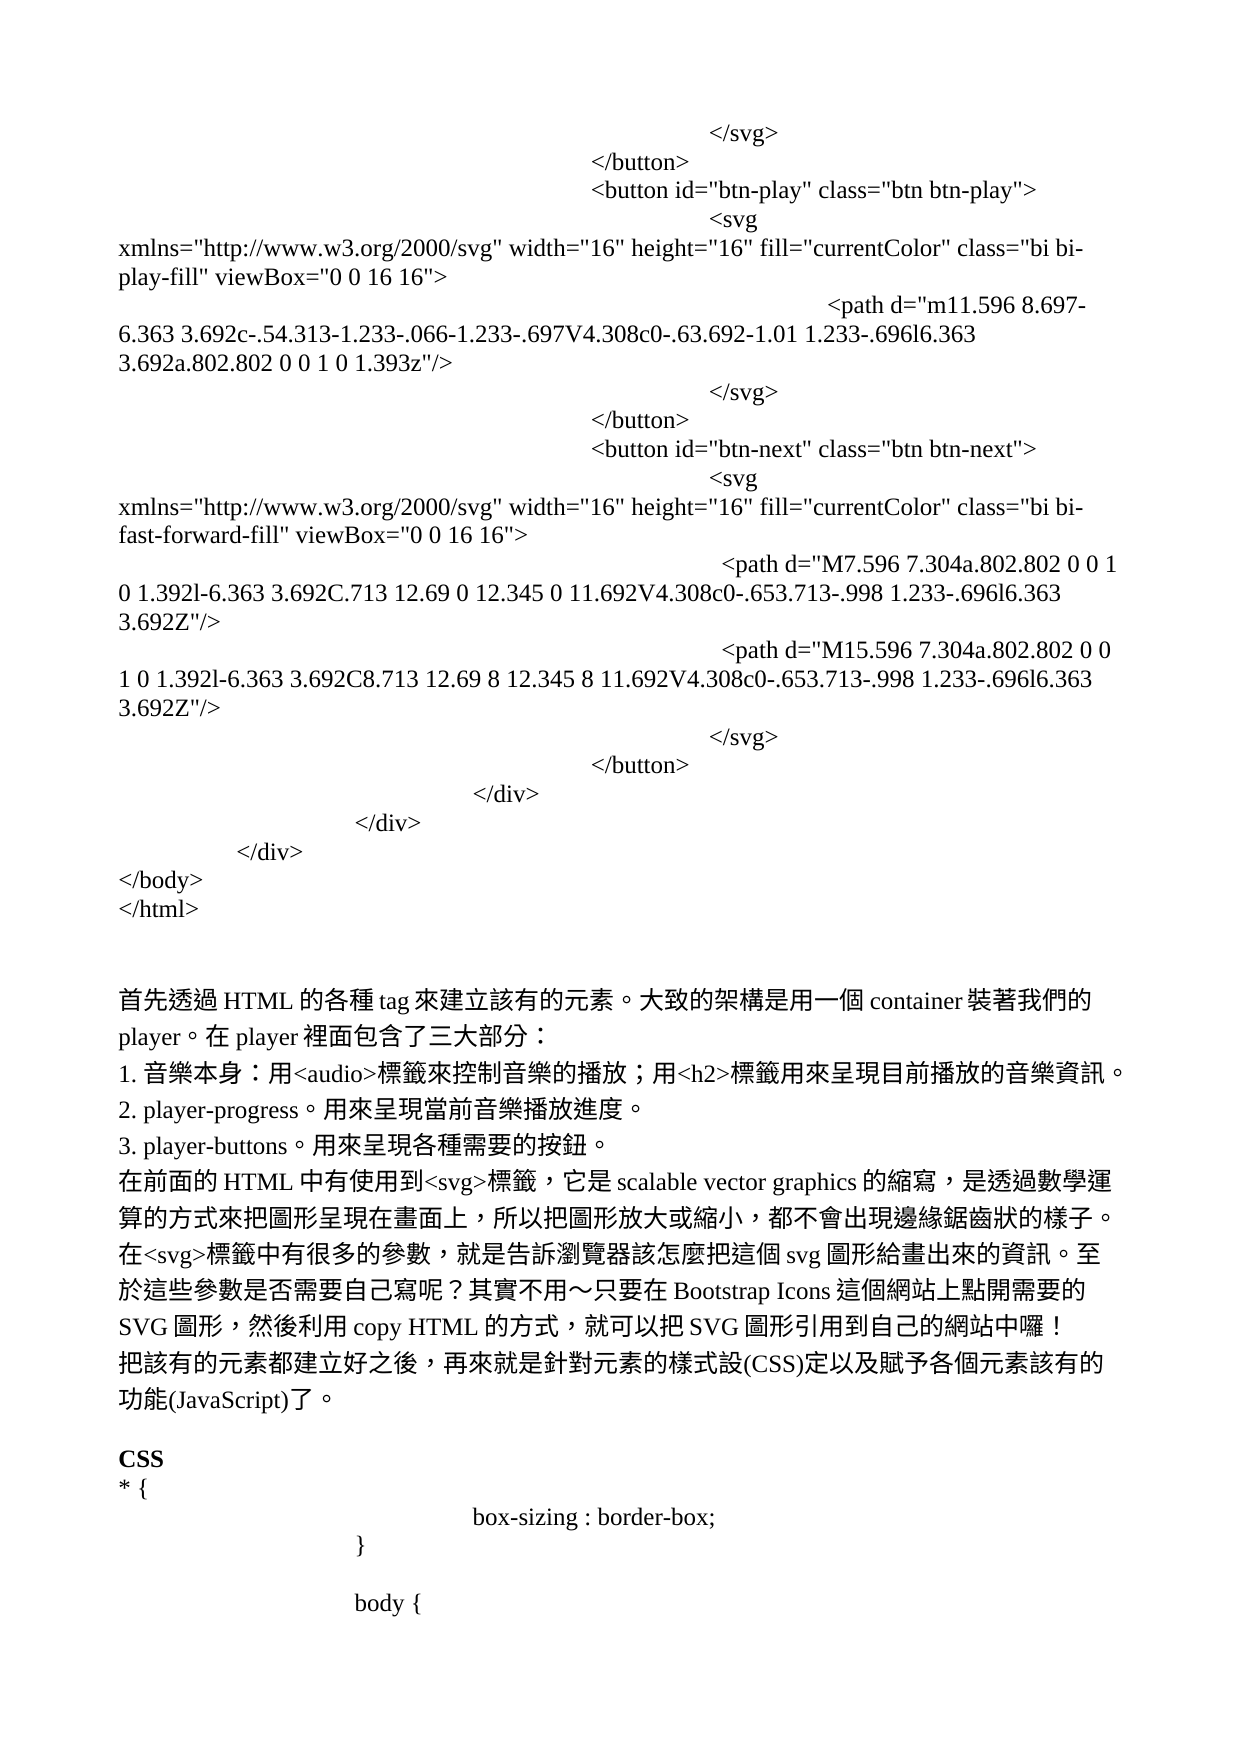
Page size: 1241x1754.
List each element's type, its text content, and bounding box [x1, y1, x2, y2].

text </button> [118, 751, 1122, 779]
text body { [118, 1588, 1122, 1617]
text CSS [118, 1444, 1122, 1473]
text </svg> [118, 377, 1122, 406]
text </div> [118, 837, 1122, 866]
text 把該有的元素都建立好之後，再來就是針對元素的樣式設(CSS)定以及賦予各個元素該有的功能(JavaScript)了。 [118, 1343, 1122, 1416]
text <path d="M15.596 7.304a.802.802 0 0 1 0 1.392l-6.363 3.692C8.713 12.69 8 12.345 8 11.692V4.308c0-.653.713-.998 1.233-.696l6.363 3.692Z"/> [118, 636, 1122, 722]
text </button> [118, 147, 1122, 176]
text <svg xmlns="http://www.w3.org/2000/svg" width="16" height="16" fill="currentColor" class="bi bi-fast-forward-fill" viewBox="0 0 16 16"> [118, 463, 1122, 549]
text </body> [118, 866, 1122, 894]
text </button> [118, 406, 1122, 434]
text * { [118, 1473, 1122, 1502]
text box-sizing : border-box; [118, 1502, 1122, 1531]
text 在前面的HTML中有使用到<svg>標籤，它是scalable vector graphics的縮寫，是透過數學運算的方式來把圖形呈現在畫面上，所以把圖形放大或縮小，都不會出現邊緣鋸齒狀的樣子。在<svg>標籤中有很多的參數，就是告訴瀏覽器該怎麼把這個svg圖形給畫出來的資訊。至於這些參數是否需要自己寫呢？其實不用～只要在Bootstrap Icons這個網站上點開需要的SVG圖形，然後利用copy HTML的方式，就可以把SVG圖形引用到自己的網站中囉！ [118, 1162, 1122, 1343]
text } [118, 1531, 1122, 1559]
text </div> [118, 808, 1122, 837]
text <svg xmlns="http://www.w3.org/2000/svg" width="16" height="16" fill="currentColor" class="bi bi-play-fill" viewBox="0 0 16 16"> [118, 204, 1122, 291]
text </html> [118, 894, 1122, 923]
text 2. player-progress。用來呈現當前音樂播放進度。 [118, 1089, 1122, 1126]
text </div> [118, 779, 1122, 808]
text </svg> [118, 118, 1122, 147]
text </svg> [118, 722, 1122, 751]
text 首先透過HTML的各種tag來建立該有的元素。大致的架構是用一個container裝著我們的player。在player裡面包含了三大部分： [118, 981, 1122, 1053]
text 3. player-buttons。用來呈現各種需要的按鈕。 [118, 1126, 1122, 1162]
text <button id="btn-play" class="btn btn-play"> [118, 176, 1122, 204]
text <button id="btn-next" class="btn btn-next"> [118, 434, 1122, 463]
text <path d="M7.596 7.304a.802.802 0 0 1 0 1.392l-6.363 3.692C.713 12.69 0 12.345 0 11.692V4.308c0-.653.713-.998 1.233-.696l6.363 3.692Z"/> [118, 549, 1122, 636]
text <path d="m11.596 8.697-6.363 3.692c-.54.313-1.233-.066-1.233-.697V4.308c0-.63.692-1.01 1.233-.696l6.363 3.692a.802.802 0 0 1 0 1.393z"/> [118, 291, 1122, 377]
text 1. 音樂本身：用<audio>標籤來控制音樂的播放；用<h2>標籤用來呈現目前播放的音樂資訊。 [118, 1053, 1122, 1089]
